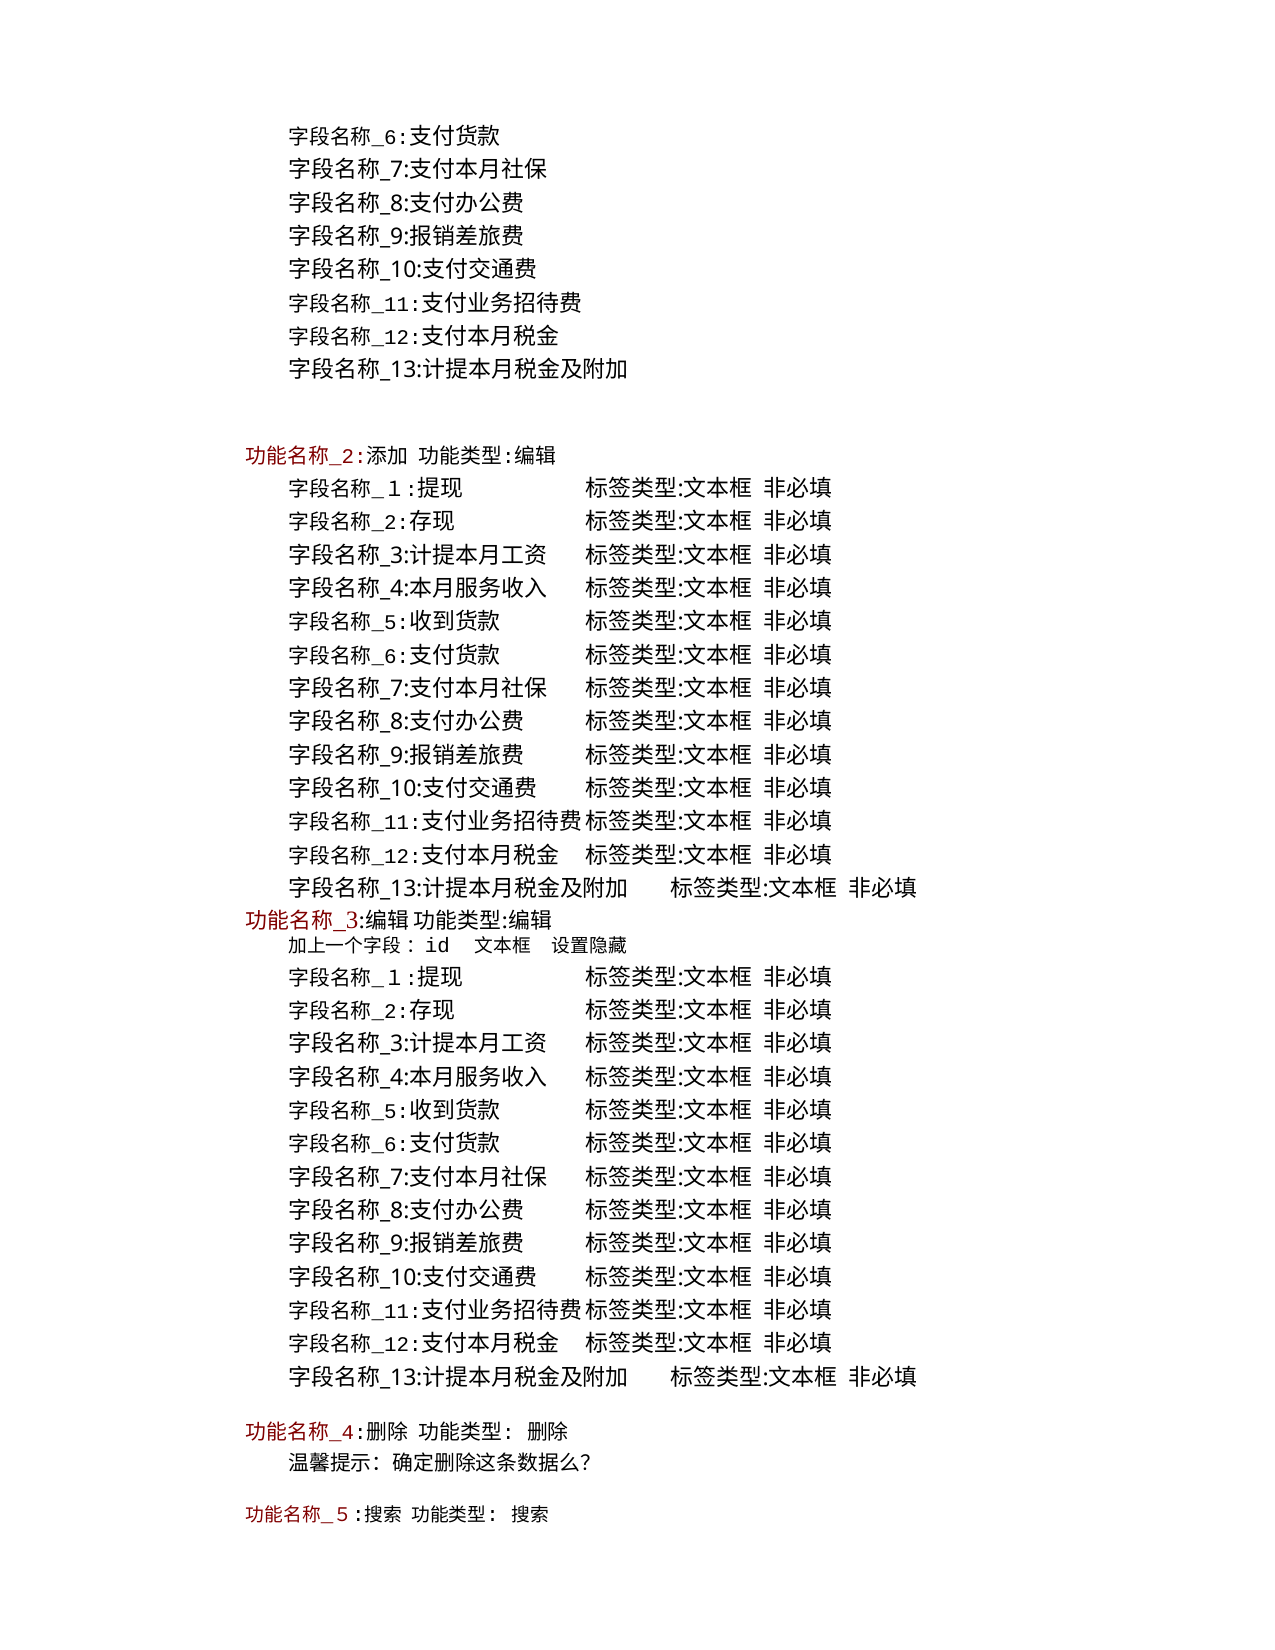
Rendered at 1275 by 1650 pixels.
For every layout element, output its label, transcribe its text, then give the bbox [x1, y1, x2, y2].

text 字段名称_3:计提本月工资 标签类型:文本框 非必填 [118, 536, 1157, 570]
text 字段名称_8:支付办公费 标签类型:文本框 非必填 [118, 1192, 1157, 1225]
text 字段名称_9:报销差旅费 标签类型:文本框 非必填 [118, 1225, 1157, 1259]
text 字段名称_１:提现 标签类型:文本框 非必填 [118, 959, 1157, 992]
text 功能名称_2:添加 功能类型:编辑 [118, 439, 1157, 470]
text 字段名称_7:支付本月社保 [118, 151, 1157, 185]
text 字段名称_3:计提本月工资 标签类型:文本框 非必填 [118, 1025, 1157, 1059]
text 字段名称_10:支付交通费 [118, 251, 1157, 285]
text 温馨提示：确定删除这条数据么？ [118, 1446, 1157, 1476]
text 字段名称_6:支付货款 标签类型:文本框 非必填 [118, 1125, 1157, 1159]
text 字段名称_10:支付交通费 标签类型:文本框 非必填 [118, 1259, 1157, 1292]
text 字段名称_13:计提本月税金及附加 [118, 351, 1157, 384]
text 字段名称_2:存现 标签类型:文本框 非必填 [118, 992, 1157, 1025]
text 字段名称_4:本月服务收入 标签类型:文本框 非必填 [118, 1059, 1157, 1092]
text 字段名称_8:支付办公费 [118, 185, 1157, 218]
text 功能名称_4:删除 功能类型: 删除 [118, 1416, 1157, 1446]
text 字段名称_１:提现 标签类型:文本框 非必填 [118, 470, 1157, 503]
text 字段名称_11:支付业务招待费 标签类型:文本框 非必填 [118, 1292, 1157, 1325]
text 字段名称_7:支付本月社保 标签类型:文本框 非必填 [118, 1159, 1157, 1192]
text 字段名称_12:支付本月税金 [118, 318, 1157, 351]
text 字段名称_12:支付本月税金 标签类型:文本框 非必填 [118, 836, 1157, 870]
text 字段名称_5:收到货款 标签类型:文本框 非必填 [118, 603, 1157, 636]
text 字段名称_12:支付本月税金 标签类型:文本框 非必填 [118, 1325, 1157, 1359]
text 字段名称_9:报销差旅费 [118, 218, 1157, 251]
text 字段名称_11:支付业务招待费 标签类型:文本框 非必填 [118, 803, 1157, 836]
text 功能名称_５:搜索 功能类型: 搜索 [118, 1500, 1157, 1528]
text 字段名称_6:支付货款 [118, 118, 1157, 151]
text 加上一个字段 ：id 文本框 设置隐藏 [118, 935, 1157, 959]
text 字段名称_9:报销差旅费 标签类型:文本框 非必填 [118, 736, 1157, 770]
text 字段名称_13:计提本月税金及附加 标签类型:文本框 非必填 [118, 1359, 1157, 1392]
text 字段名称_7:支付本月社保 标签类型:文本框 非必填 [118, 670, 1157, 703]
text 字段名称_13:计提本月税金及附加 标签类型:文本框 非必填 [118, 870, 1157, 903]
text 字段名称_8:支付办公费 标签类型:文本框 非必填 [118, 703, 1157, 736]
text 字段名称_4:本月服务收入 标签类型:文本框 非必填 [118, 570, 1157, 603]
text 字段名称_10:支付交通费 标签类型:文本框 非必填 [118, 770, 1157, 803]
text 字段名称_2:存现 标签类型:文本框 非必填 [118, 503, 1157, 536]
text 字段名称_6:支付货款 标签类型:文本框 非必填 [118, 636, 1157, 670]
text 字段名称_5:收到货款 标签类型:文本框 非必填 [118, 1092, 1157, 1125]
text 功能名称_3:编辑 功能类型:编辑 [118, 903, 1157, 935]
text 字段名称_11:支付业务招待费 [118, 285, 1157, 318]
